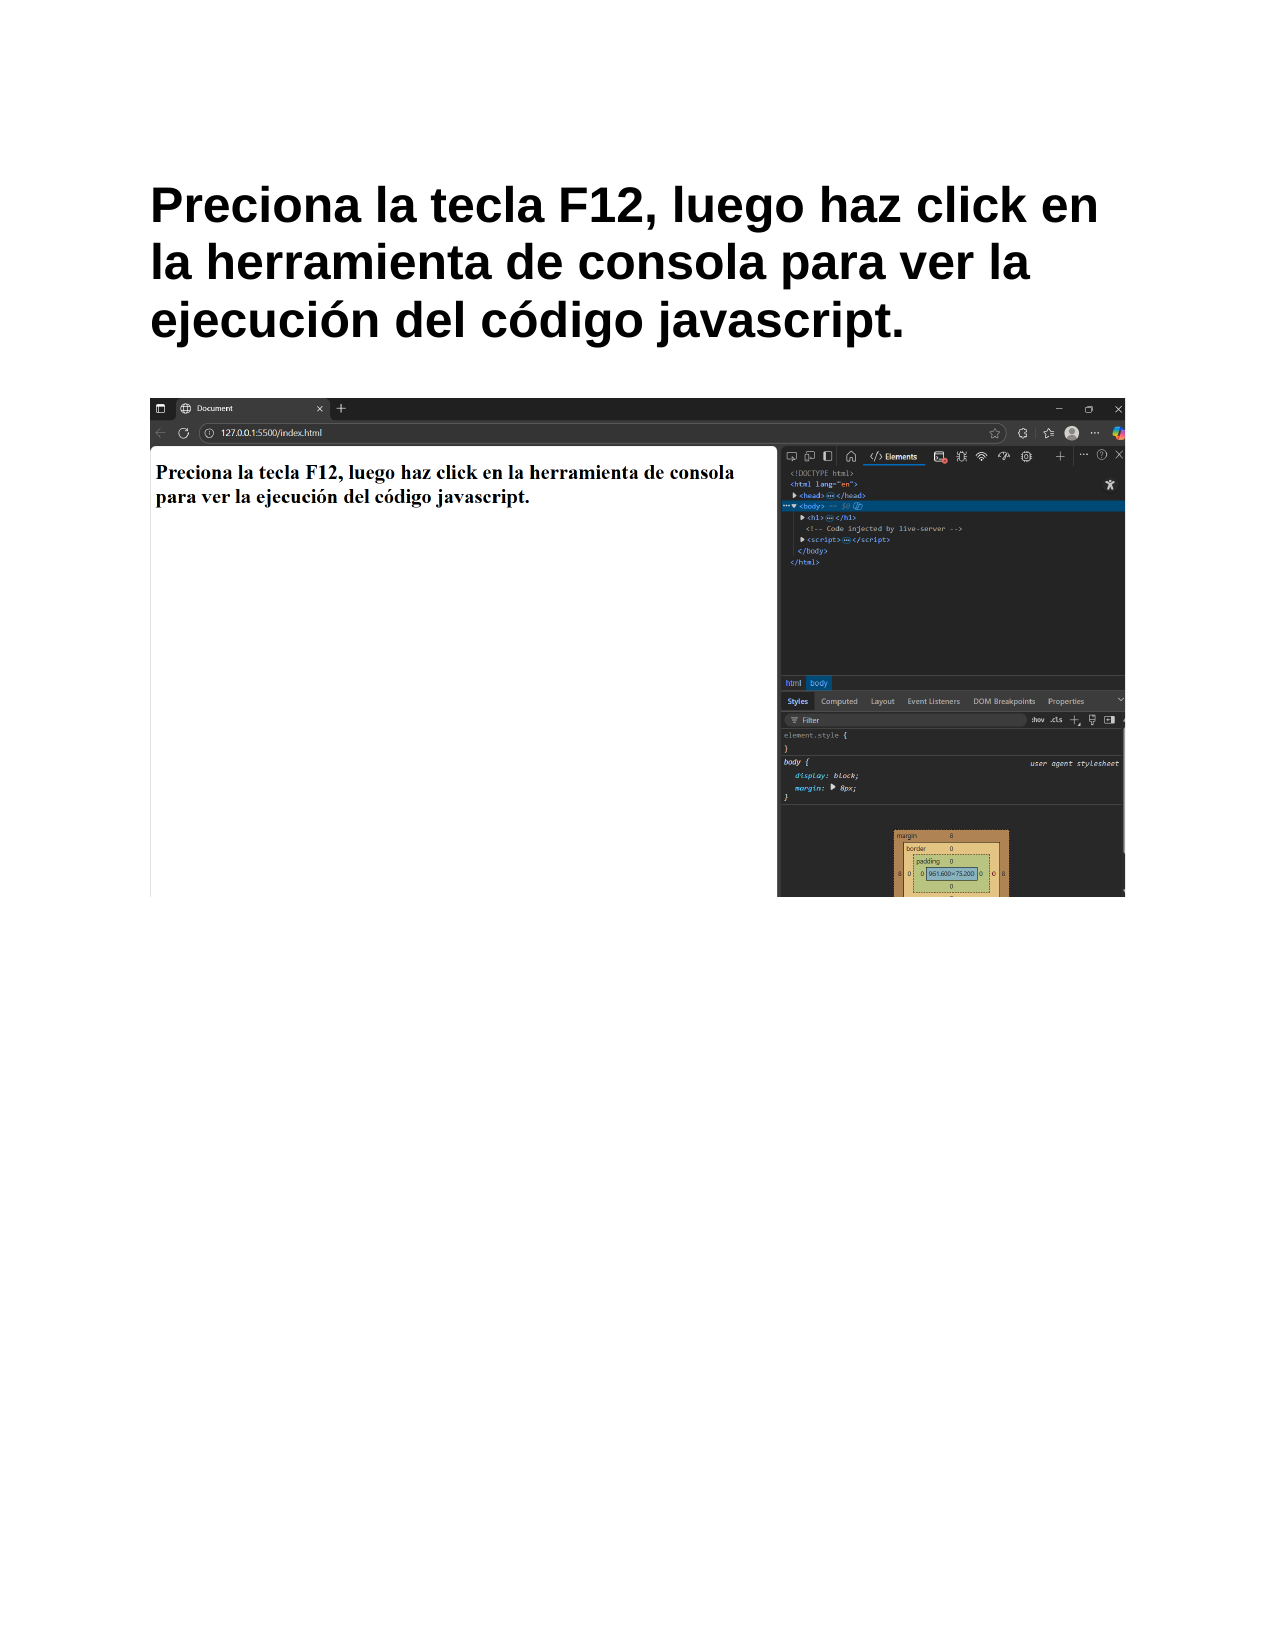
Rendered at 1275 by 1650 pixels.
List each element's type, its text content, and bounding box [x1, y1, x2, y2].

subtitle Preciona la tecla F12, luego haz click en la herramienta de consola para ver la ejecución del código javascript. [150, 175, 1125, 347]
picture [150, 398, 1125, 897]
